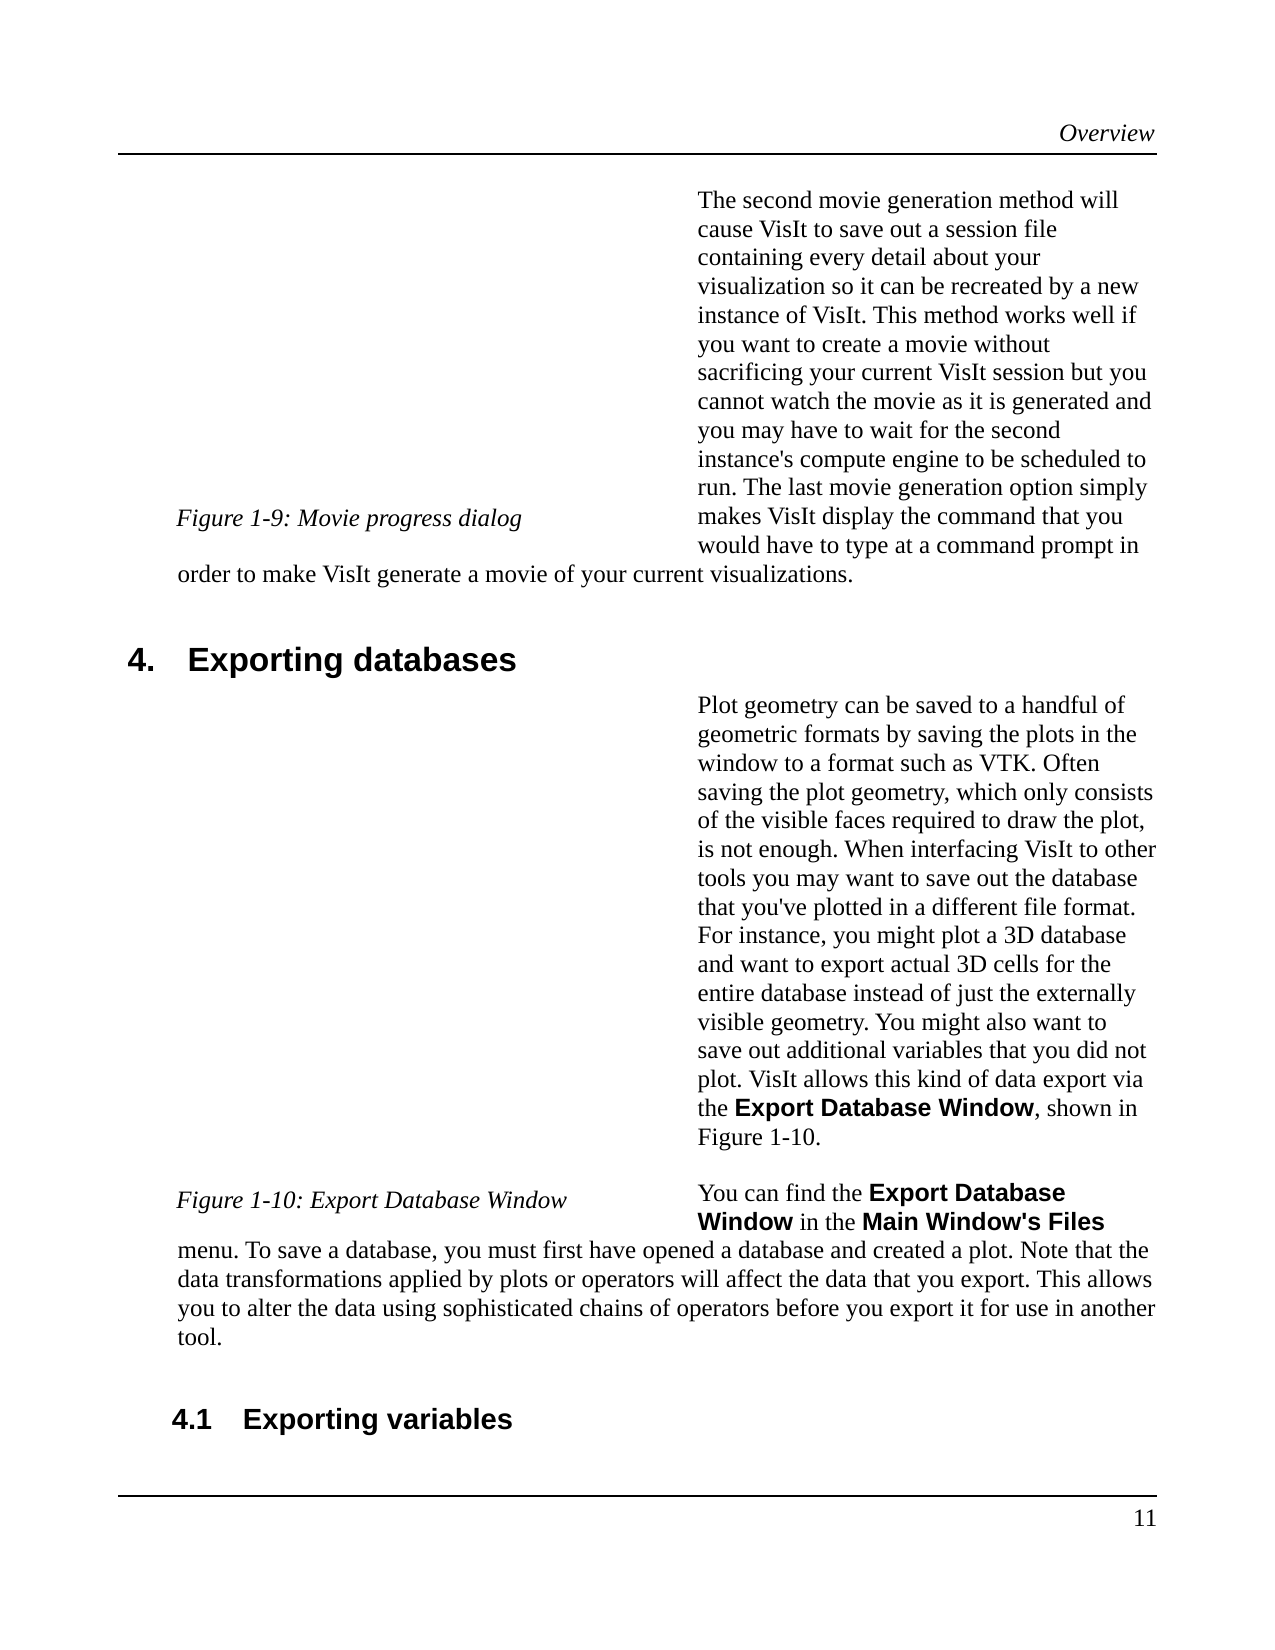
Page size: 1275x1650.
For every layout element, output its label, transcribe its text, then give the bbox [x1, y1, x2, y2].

text Figure 1-10: Export Database Window [176, 1186, 626, 1214]
subtitle Exporting databases [118, 639, 1157, 678]
subtitle Exporting variables [163, 1402, 1157, 1436]
text The second movie generation method will cause VisIt to save out a session file containing every detail about your visualization so it can be recreated by a new instance of VisIt. This method works well if you want to create a movie without sacrificing your current VisIt session but you cannot watch the movie as it is generated and you may have to wait for the second instance's compute engine to be scheduled to run. The last movie generation option simply makes VisIt display the command that you would have to type at a command prompt in order to make VisIt generate a movie of your current visualizations. [176, 185, 1157, 587]
text Figure 1-9: Movie progress dialog [176, 503, 626, 532]
text You can find the Export Database Window in the Main Window's Files menu. To save a database, you must first have opened a database and created a plot. Note that the data transformations applied by plots or operators will affect the data that you export. This allows you to alter the data using sophisticated chains of operators before you export it for use in another tool. [177, 1178, 1157, 1350]
text Plot geometry can be saved to a handful of geometric formats by saving the plots in the window to a format such as VTK. Often saving the plot geometry, which only consists of the visible faces required to draw the plot, is not enough. When interfacing VisIt to other tools you may want to save out the database that you've plotted in a different file format. For instance, you might plot a 3D database and want to export actual 3D cells for the entire database instead of just the externally visible geometry. You might also want to save out additional variables that you did not plot. VisIt allows this kind of data export via the Export Database Window, shown in Figure 1-10. [176, 691, 1157, 1186]
